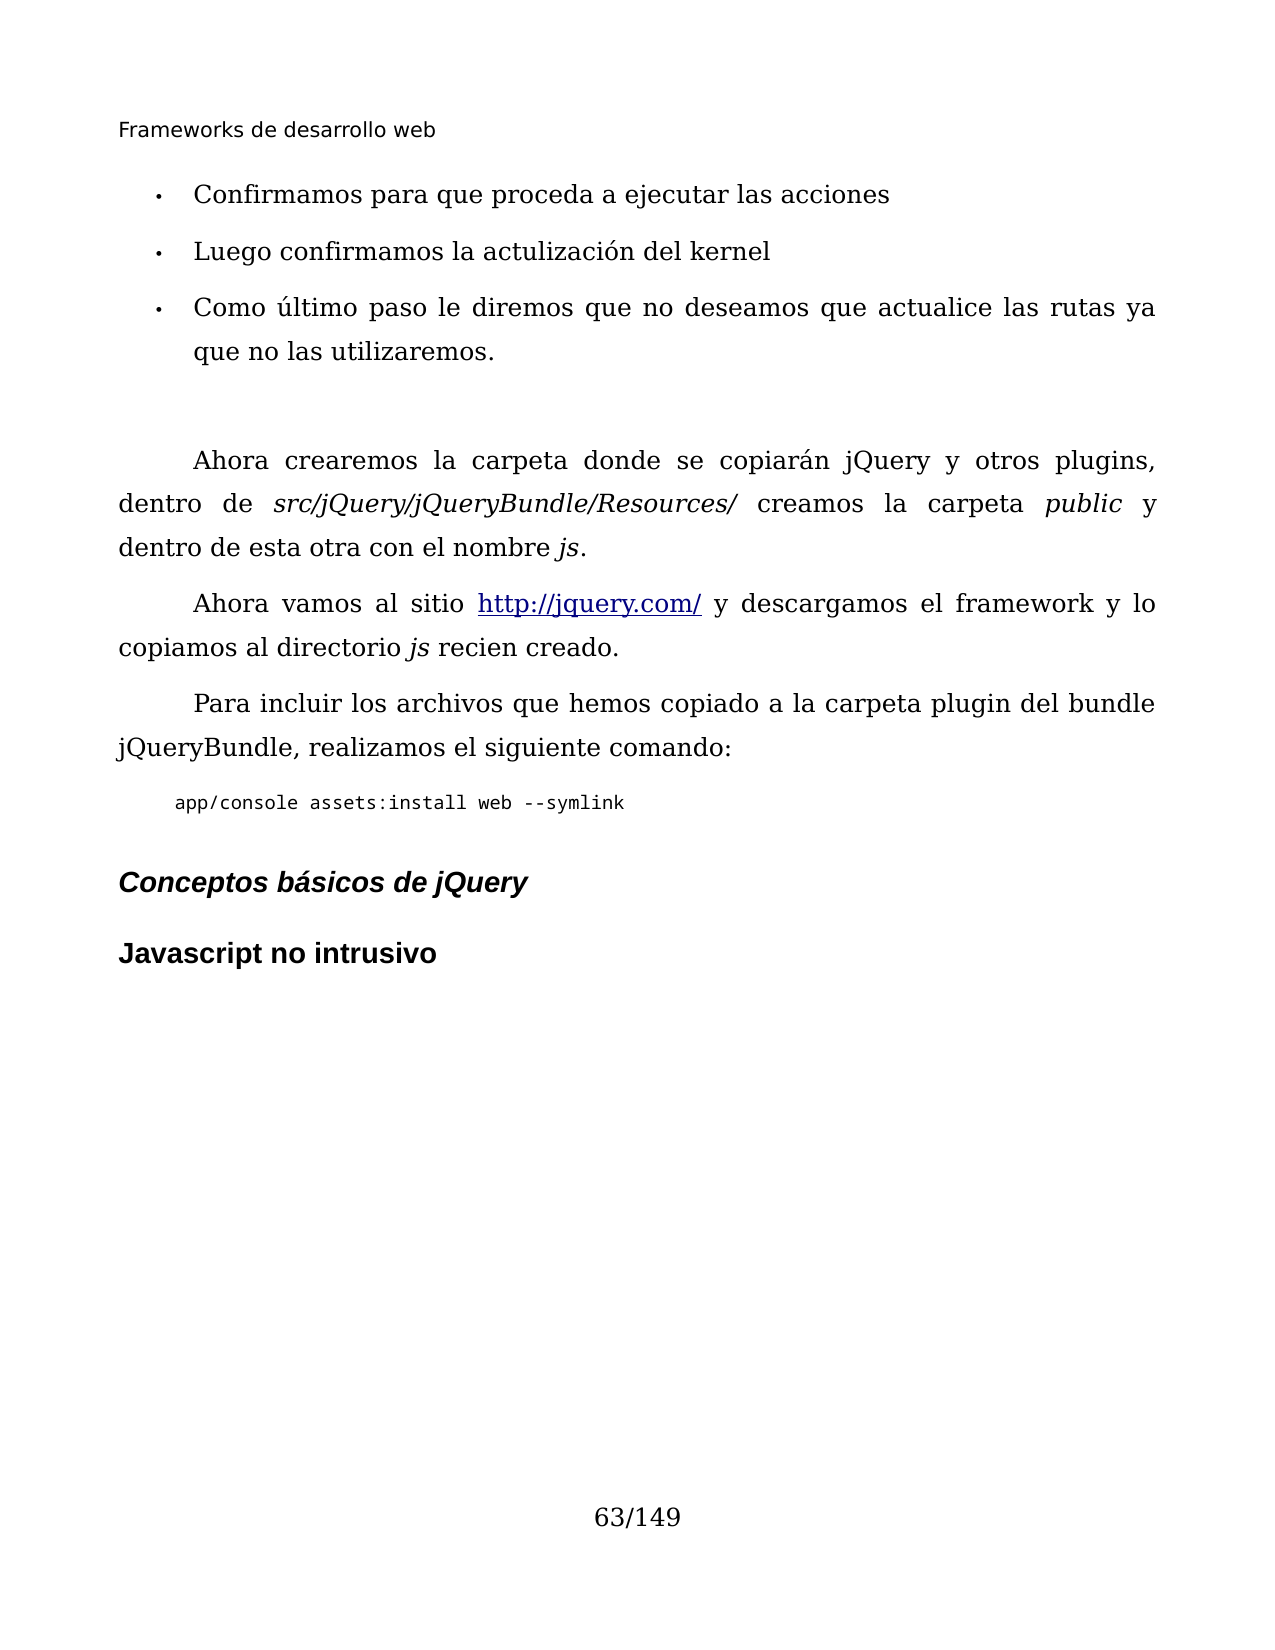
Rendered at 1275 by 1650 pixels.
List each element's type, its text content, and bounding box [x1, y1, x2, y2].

subtitle Javascript no intrusivo [118, 936, 1157, 970]
text Ahora crearemos la carpeta donde se copiarán jQuery y otros plugins, dentro de src/jQuery/jQueryBundle/Resources/ creamos la carpeta public y dentro de esta otra con el nombre js. [118, 446, 1157, 562]
subtitle Ahora vamos al sitio http://jquery.com/ y descargamos el framework y lo copiamos al directorio js recien creado. [118, 589, 1157, 662]
list Luego confirmamos la actulización del kernel [156, 237, 1157, 266]
text Para incluir los archivos que hemos copiado a la carpeta plugin del bundle jQueryBundle, realizamos el siguiente comando: [118, 689, 1157, 762]
subtitle Conceptos básicos de jQuery [118, 865, 1157, 899]
list Como último paso le diremos que no deseamos que actualice las rutas ya que no las utilizaremos. [156, 293, 1157, 366]
subtitle app/console assets:install web --symlink [118, 789, 1157, 815]
list Confirmamos para que proceda a ejecutar las acciones [156, 181, 1157, 210]
